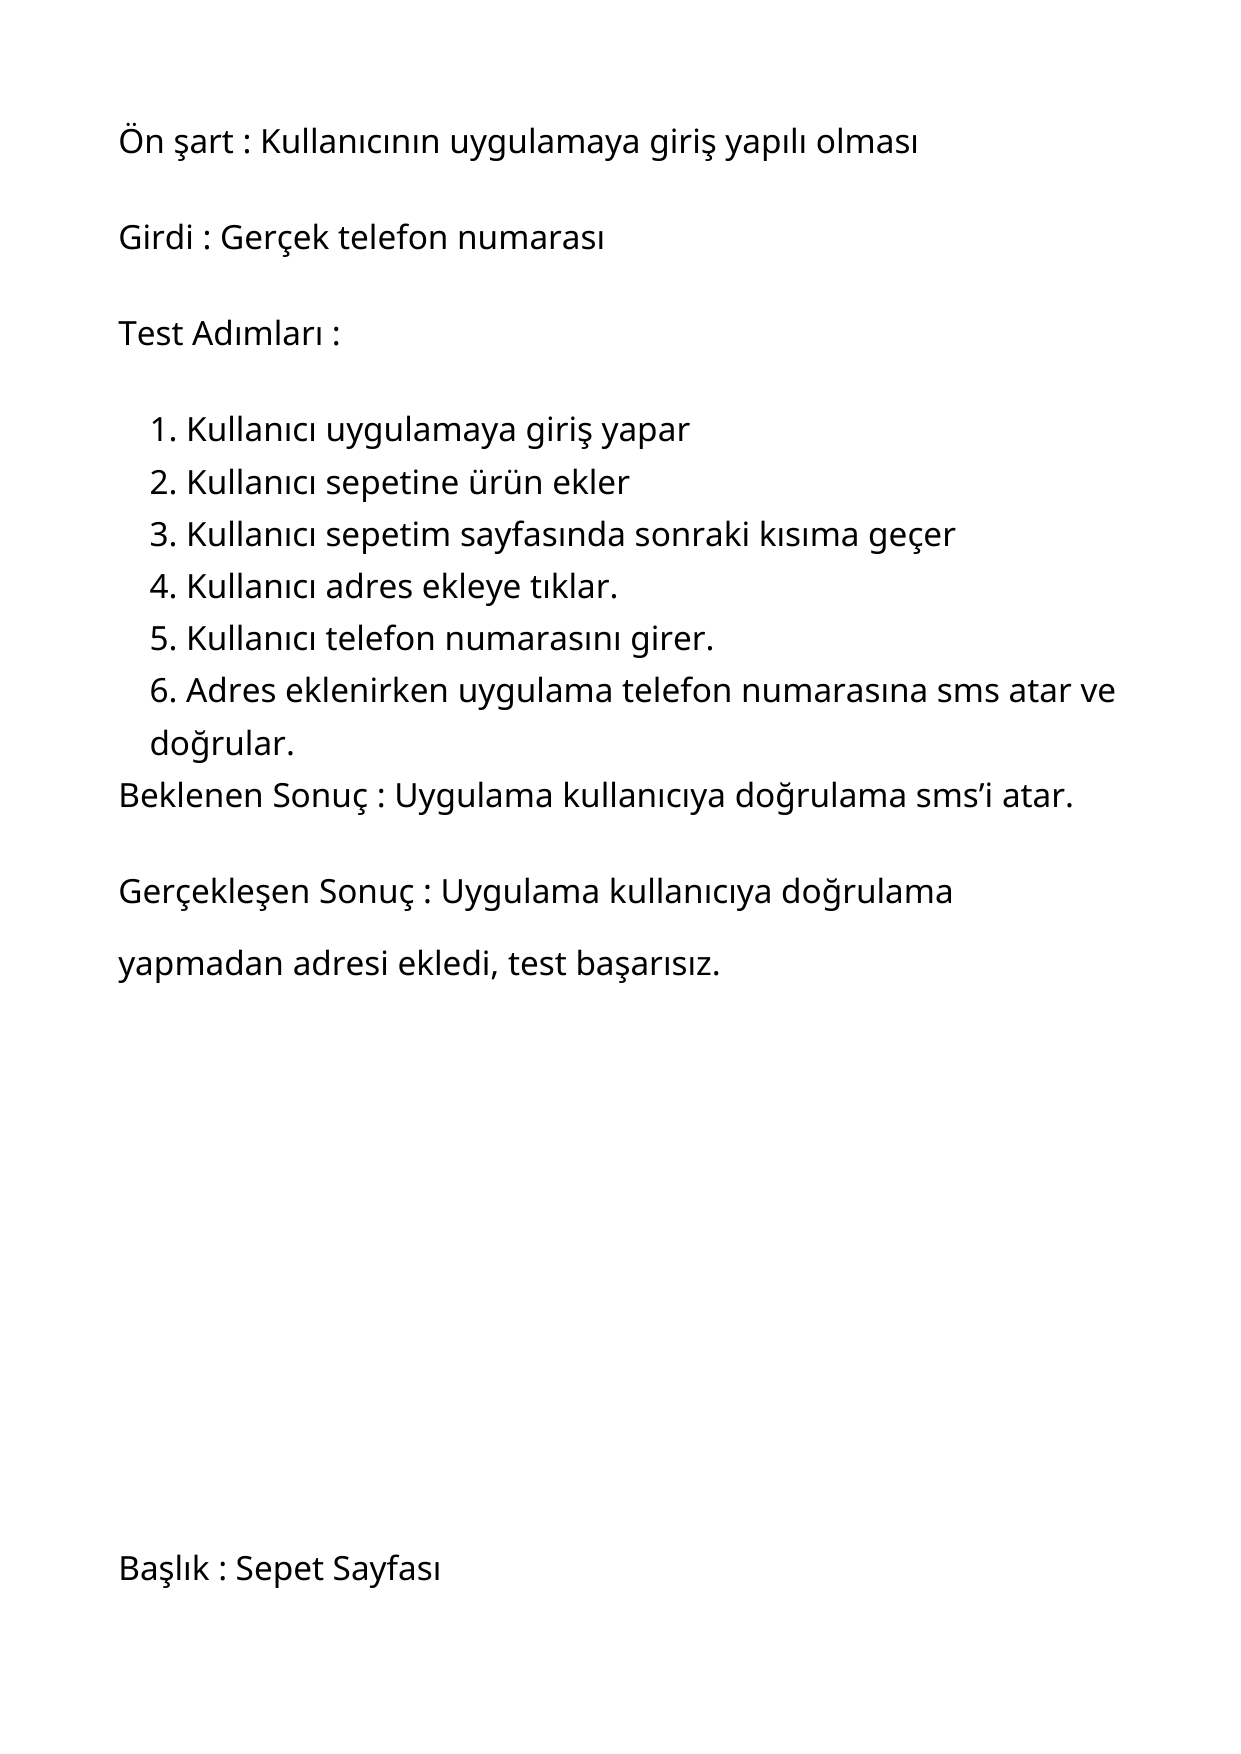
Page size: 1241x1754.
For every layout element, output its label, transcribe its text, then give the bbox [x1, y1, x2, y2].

list 4. Kullanıcı adres ekleye tıklar. [118, 563, 1122, 608]
text Girdi : Gerçek telefon numarası [118, 214, 1122, 259]
list 1. Kullanıcı uygulamaya giriş yapar [118, 406, 1122, 452]
list 5. Kullanıcı telefon numarasını girer. [118, 615, 1122, 660]
text Başlık : Sepet Sayfası [118, 1544, 1122, 1590]
list 6. Adres eklenirken uygulama telefon numarasına sms atar ve doğrular. [118, 667, 1122, 765]
text Gerçekleşen Sonuç : Uygulama kullanıcıya doğrulama yapmadan adresi ekledi, test başarısız. [118, 868, 1122, 986]
text Beklenen Sonuç : Uygulama kullanıcıya doğrulama sms’i atar. [118, 772, 1122, 817]
text Ön şart : Kullanıcının uygulamaya giriş yapılı olması [118, 118, 1122, 163]
list 2. Kullanıcı sepetine ürün ekler [118, 458, 1122, 504]
text Test Adımları : [118, 310, 1122, 356]
list 3. Kullanıcı sepetim sayfasında sonraki kısıma geçer [118, 511, 1122, 556]
